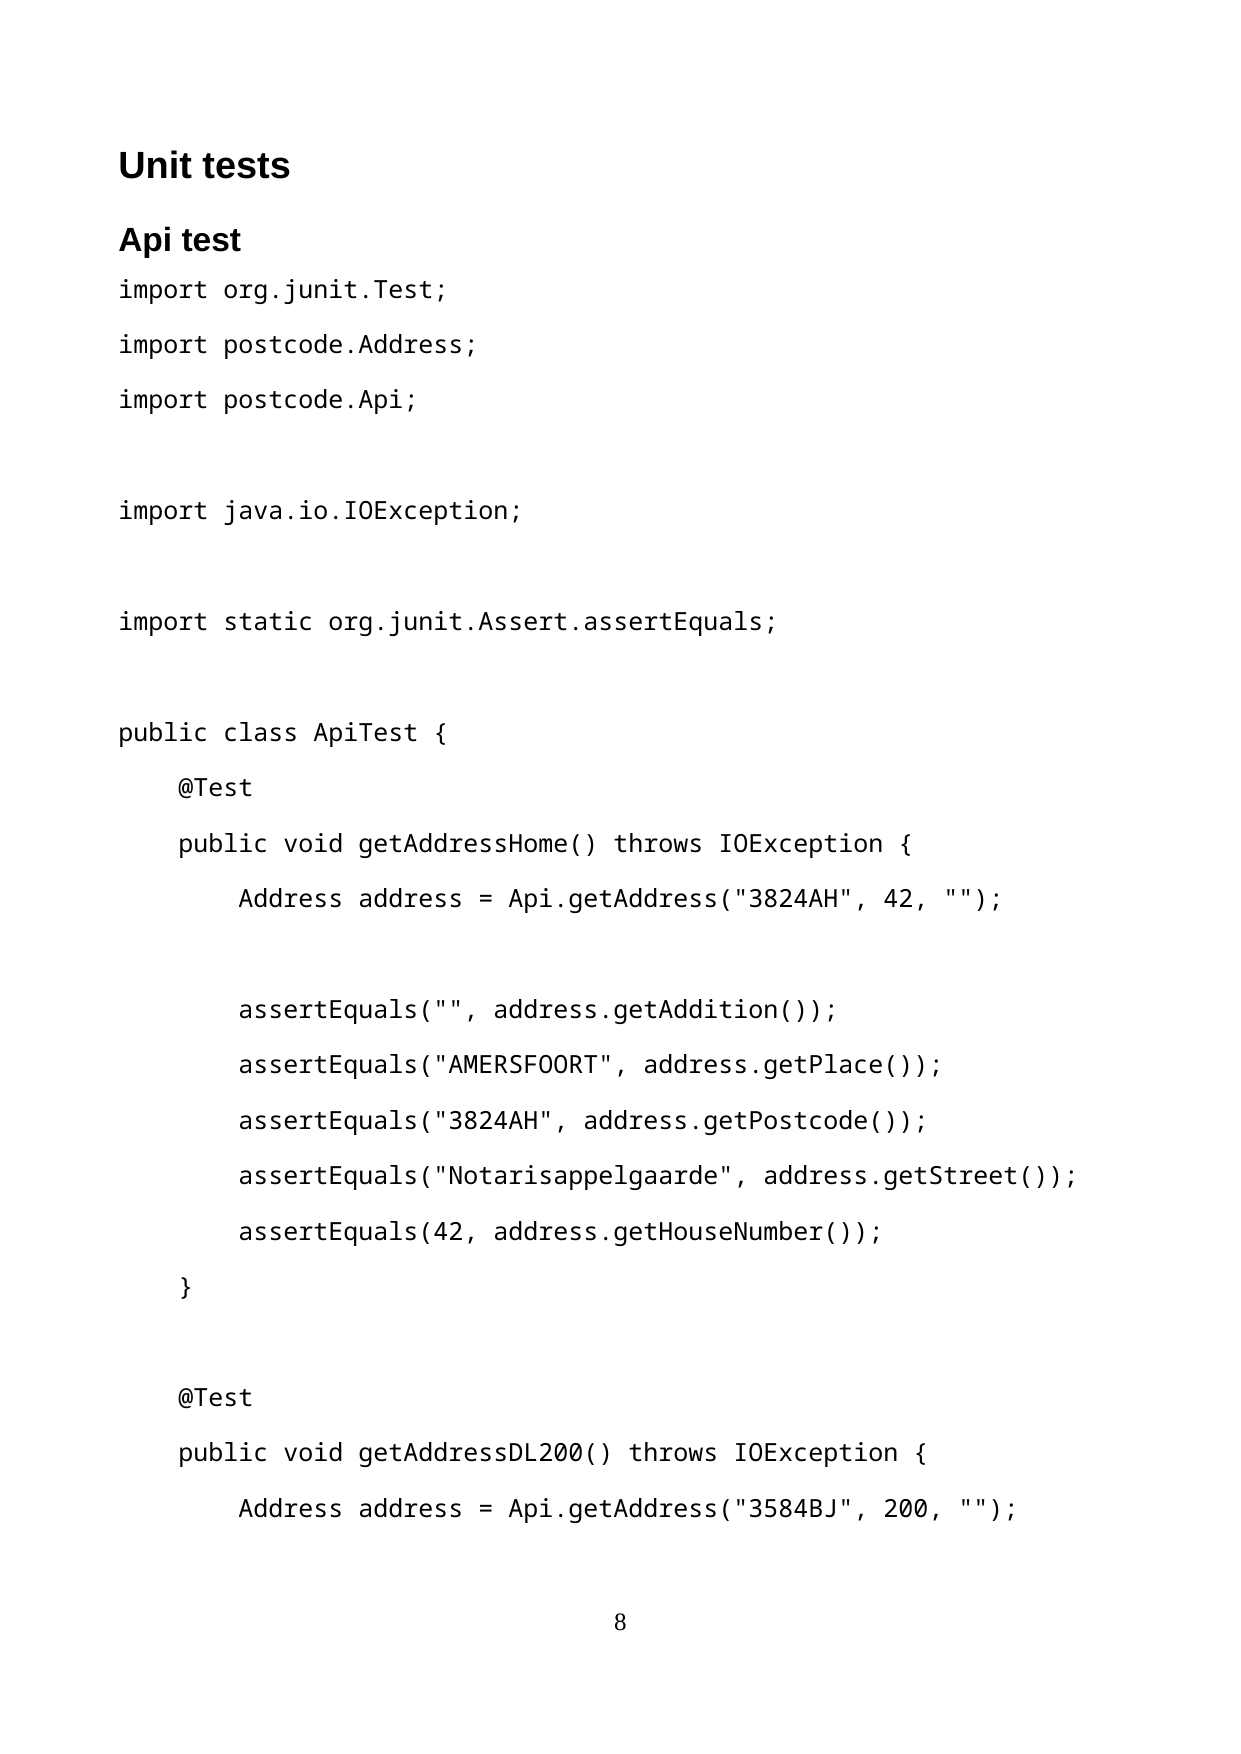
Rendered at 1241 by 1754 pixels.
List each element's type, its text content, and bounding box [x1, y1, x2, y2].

text @Test [118, 1379, 1122, 1414]
text assertEquals("", address.getAddition()); [118, 992, 1122, 1026]
subtitle Api test [118, 220, 1122, 259]
text Address address = Api.getAddress("3584BJ", 200, ""); [118, 1490, 1122, 1524]
text } [118, 1269, 1122, 1303]
text assertEquals("3824AH", address.getPostcode()); [118, 1102, 1122, 1137]
text assertEquals("Notarisappelgaarde", address.getStreet()); [118, 1158, 1122, 1192]
text public void getAddressDL200() throws IOException { [118, 1435, 1122, 1469]
text import postcode.Api; [118, 382, 1122, 416]
text Address address = Api.getAddress("3824AH", 42, ""); [118, 881, 1122, 915]
text public void getAddressHome() throws IOException { [118, 825, 1122, 859]
text assertEquals(42, address.getHouseNumber()); [118, 1213, 1122, 1247]
text import postcode.Address; [118, 327, 1122, 361]
text import static org.junit.Assert.assertEquals; [118, 604, 1122, 638]
text import org.junit.Test; [118, 271, 1122, 305]
text @Test [118, 770, 1122, 804]
text import java.io.IOException; [118, 493, 1122, 527]
subtitle Unit tests [118, 143, 1122, 187]
text public class ApiTest { [118, 714, 1122, 749]
text assertEquals("AMERSFOORT", address.getPlace()); [118, 1047, 1122, 1081]
